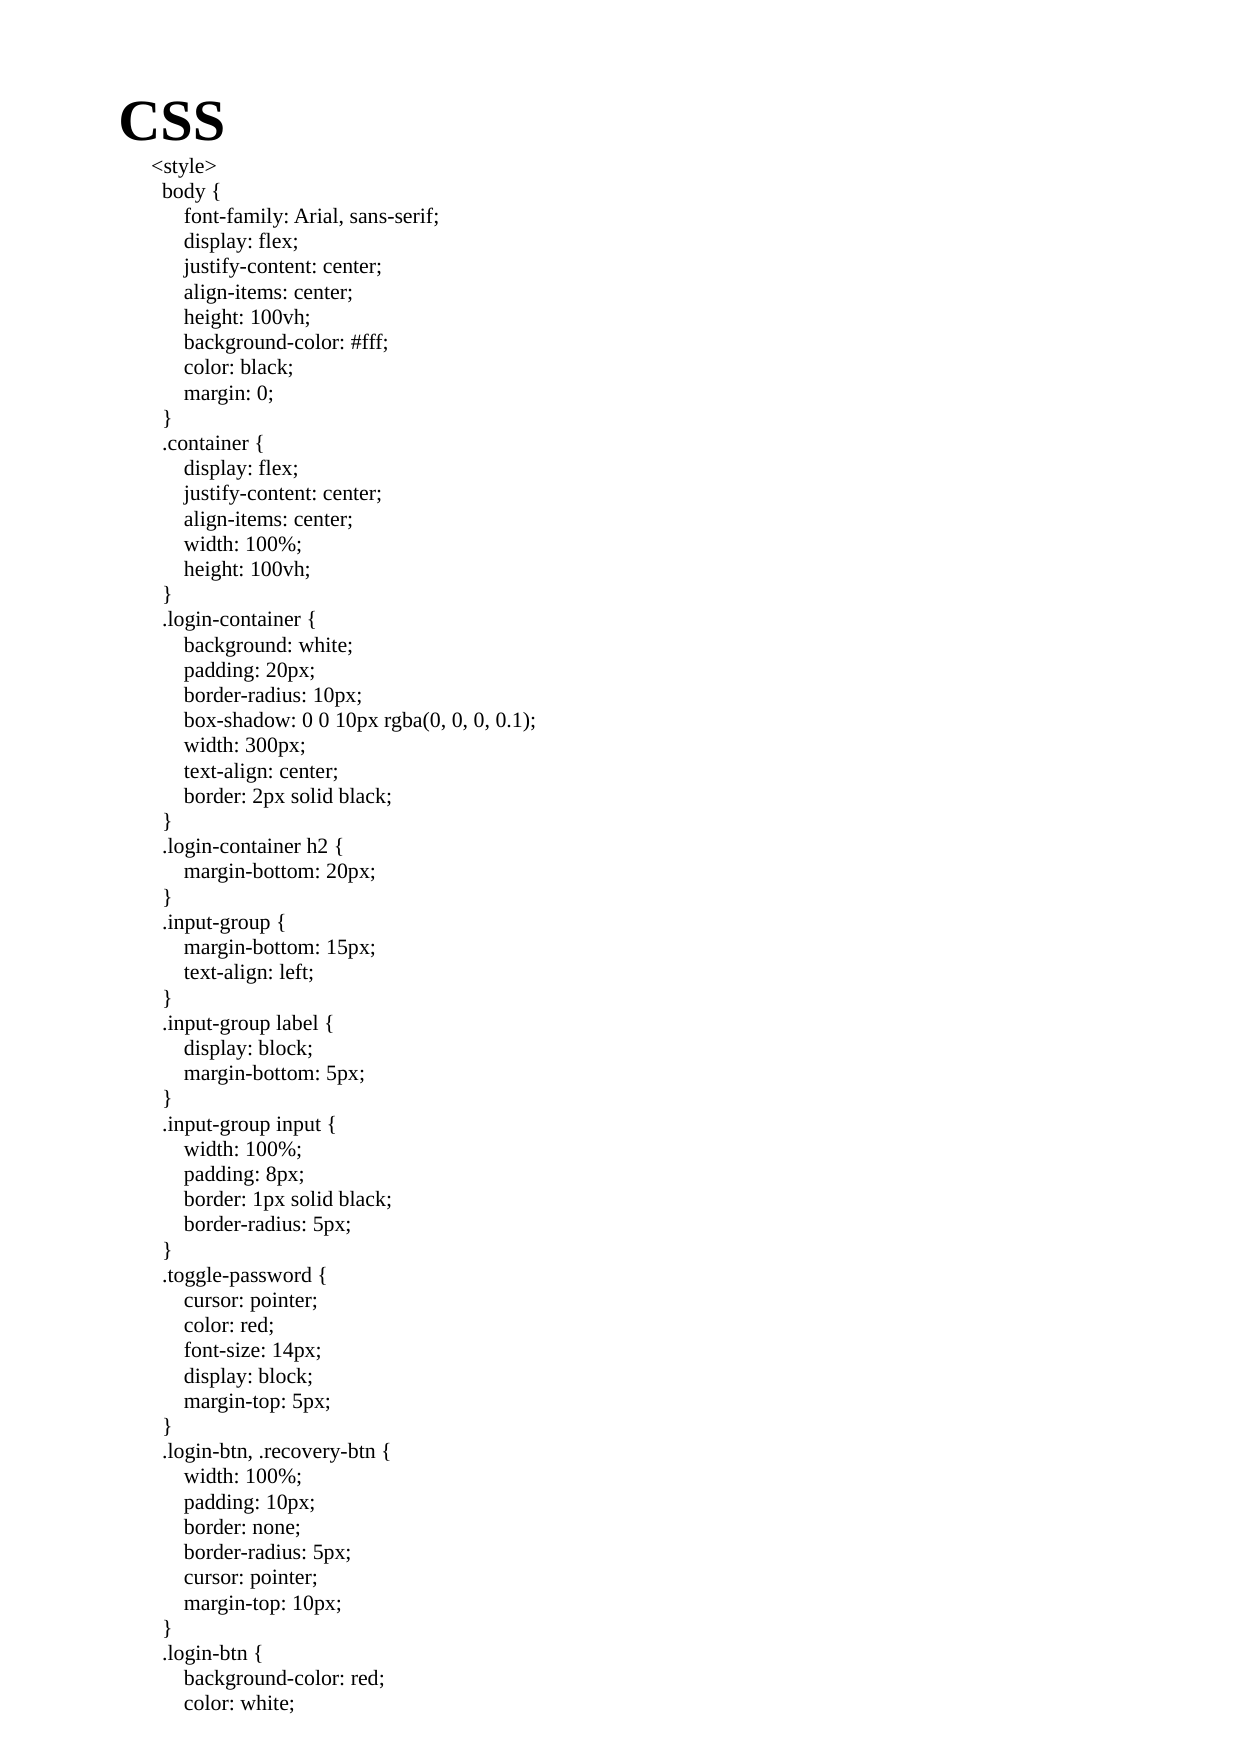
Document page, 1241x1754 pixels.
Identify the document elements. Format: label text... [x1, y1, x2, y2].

text width: 100%; [118, 1136, 1122, 1161]
text .input-group input { [118, 1111, 1122, 1136]
text display: flex; [118, 455, 1122, 480]
text .login-container h2 { [118, 833, 1122, 858]
text cursor: pointer; [118, 1564, 1122, 1589]
text } [118, 808, 1122, 833]
text border: none; [118, 1514, 1122, 1539]
text color: white; [118, 1690, 1122, 1716]
text border-radius: 5px; [118, 1211, 1122, 1237]
text .toggle-password { [118, 1262, 1122, 1287]
text body { [118, 178, 1122, 203]
text font-family: Arial, sans-serif; [118, 203, 1122, 228]
text box-shadow: 0 0 10px rgba(0, 0, 0, 0.1); [118, 707, 1122, 732]
text text-align: left; [118, 959, 1122, 984]
text width: 100%; [118, 531, 1122, 556]
text cursor: pointer; [118, 1287, 1122, 1312]
text .input-group { [118, 909, 1122, 934]
text .login-btn { [118, 1640, 1122, 1665]
text } [118, 1413, 1122, 1438]
text background-color: #fff; [118, 329, 1122, 354]
text } [118, 884, 1122, 909]
text } [118, 1085, 1122, 1111]
text padding: 10px; [118, 1489, 1122, 1514]
text .login-btn, .recovery-btn { [118, 1438, 1122, 1463]
text margin-bottom: 20px; [118, 858, 1122, 884]
text } [118, 405, 1122, 430]
text background: white; [118, 632, 1122, 657]
text <style> [118, 153, 1122, 178]
text background-color: red; [118, 1665, 1122, 1690]
text align-items: center; [118, 506, 1122, 531]
text justify-content: center; [118, 480, 1122, 506]
text align-items: center; [118, 279, 1122, 304]
text } [118, 1237, 1122, 1262]
text border-radius: 5px; [118, 1539, 1122, 1564]
text font-size: 14px; [118, 1337, 1122, 1363]
text display: block; [118, 1035, 1122, 1060]
text margin-bottom: 15px; [118, 934, 1122, 959]
text border-radius: 10px; [118, 682, 1122, 707]
text text-align: center; [118, 758, 1122, 783]
text CSS [118, 86, 1122, 153]
text margin-top: 10px; [118, 1589, 1122, 1615]
text padding: 20px; [118, 657, 1122, 682]
text } [118, 984, 1122, 1010]
text } [118, 581, 1122, 606]
text border: 1px solid black; [118, 1186, 1122, 1211]
text height: 100vh; [118, 304, 1122, 329]
text width: 100%; [118, 1463, 1122, 1489]
text padding: 8px; [118, 1161, 1122, 1186]
text margin-top: 5px; [118, 1388, 1122, 1413]
text display: flex; [118, 228, 1122, 253]
text margin-bottom: 5px; [118, 1060, 1122, 1085]
text border: 2px solid black; [118, 783, 1122, 808]
text .login-container { [118, 606, 1122, 632]
text .input-group label { [118, 1010, 1122, 1035]
text height: 100vh; [118, 556, 1122, 581]
text color: black; [118, 354, 1122, 379]
text width: 300px; [118, 732, 1122, 758]
text display: block; [118, 1363, 1122, 1388]
text justify-content: center; [118, 253, 1122, 279]
text } [118, 1615, 1122, 1640]
text .container { [118, 430, 1122, 455]
text color: red; [118, 1312, 1122, 1337]
text margin: 0; [118, 379, 1122, 405]
